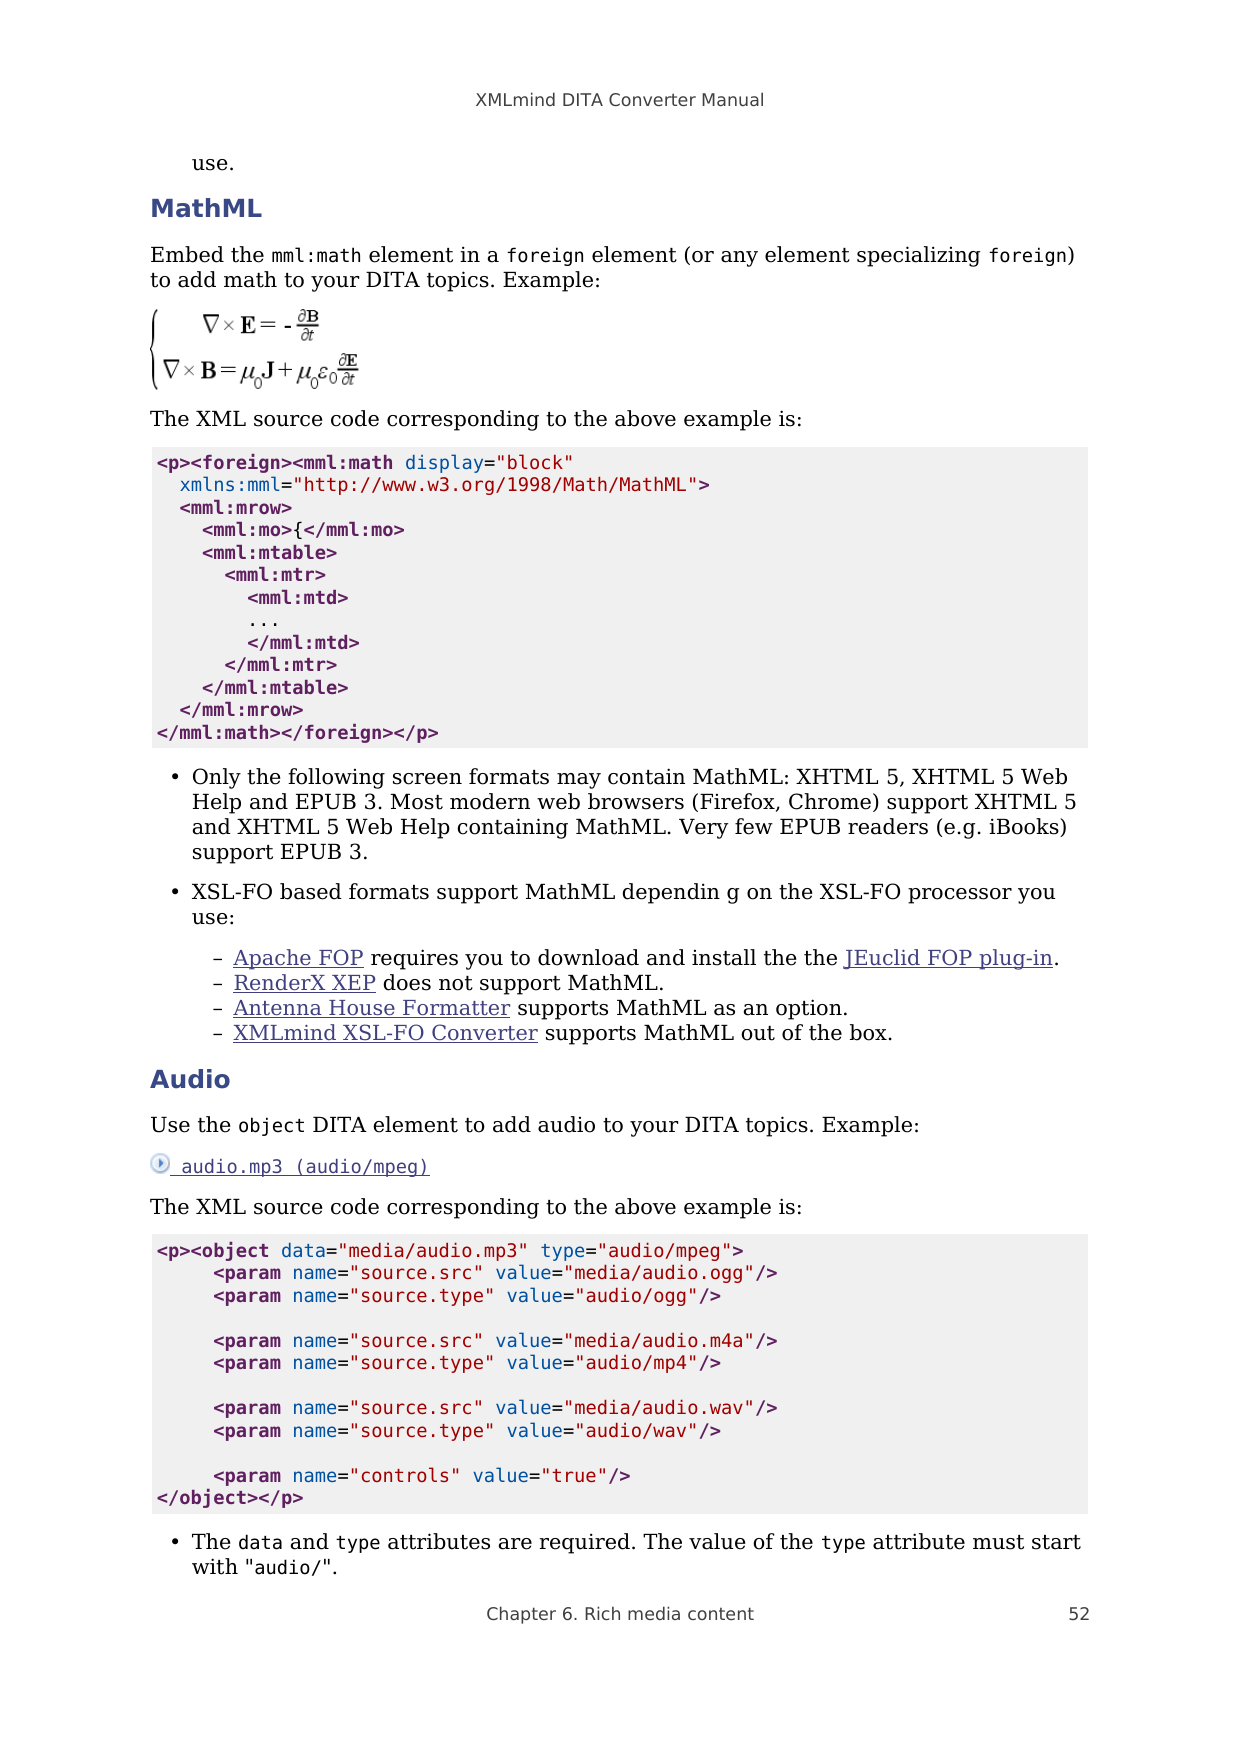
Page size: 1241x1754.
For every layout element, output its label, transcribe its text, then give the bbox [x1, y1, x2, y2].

text audio.mp3 (audio/mpeg) [150, 1153, 1090, 1178]
picture [150, 308, 362, 391]
text <p><object data="media/audio.mp3" type="audio/mpeg"> <param name="source.src" value="media/audio.ogg"/> <param name="source.type" value="audio/ogg"/> <param name="source.src" value="media/audio.m4a"/> <param name="source.type" value="audio/mp4"/> <param name="source.src" value="media/audio.wav"/> <param name="source.type" value="audio/wav"/> <param name="controls" value="true"/> </object></p> [152, 1234, 1088, 1514]
list Antenna House Formatter supports MathML as an option. [192, 995, 1090, 1020]
text The XML source code corresponding to the above example is: [150, 1194, 1090, 1219]
picture [150, 1153, 170, 1174]
text Use the object DITA element to add audio to your DITA topics. Example: [150, 1113, 1090, 1138]
text Audio [150, 1064, 1090, 1094]
list XSL-FO based formats support MathML dependin g on the XSL-FO processor you use: [150, 879, 1090, 929]
list Only the following screen formats may contain MathML: XHTML 5, XHTML 5 Web Help and EPUB 3. Most modern web browsers (Firefox, Chrome) support XHTML 5 and XHTML 5 Web Help containing MathML. Very few EPUB readers (e.g. iBooks) support EPUB 3. [150, 764, 1090, 864]
text Embed the mml:math element in a foreign element (or any element specializing foreign) to add math to your DITA topics. Example: [150, 242, 1090, 292]
list RenderX XEP does not support MathML. [192, 970, 1090, 995]
list XMLmind XSL-FO Converter supports MathML out of the box. [192, 1020, 1090, 1045]
text The XML source code corresponding to the above example is: [150, 406, 1090, 431]
list The data and type attributes are required. The value of the type attribute must start with "audio/". [150, 1529, 1090, 1579]
list Apache FOP requires you to download and install the the JEuclid FOP plug-in. [192, 945, 1090, 970]
text <p><foreign><mml:math display="block" xmlns:mml="http://www.w3.org/1998/Math/MathML"> <mml:mrow> <mml:mo>{</mml:mo> <mml:mtable> <mml:mtr> <mml:mtd> ... </mml:mtd> </mml:mtr> </mml:mtable> </mml:mrow> </mml:math></foreign></p> [152, 447, 1088, 748]
list use. [150, 150, 1090, 175]
text MathML [150, 194, 1090, 224]
